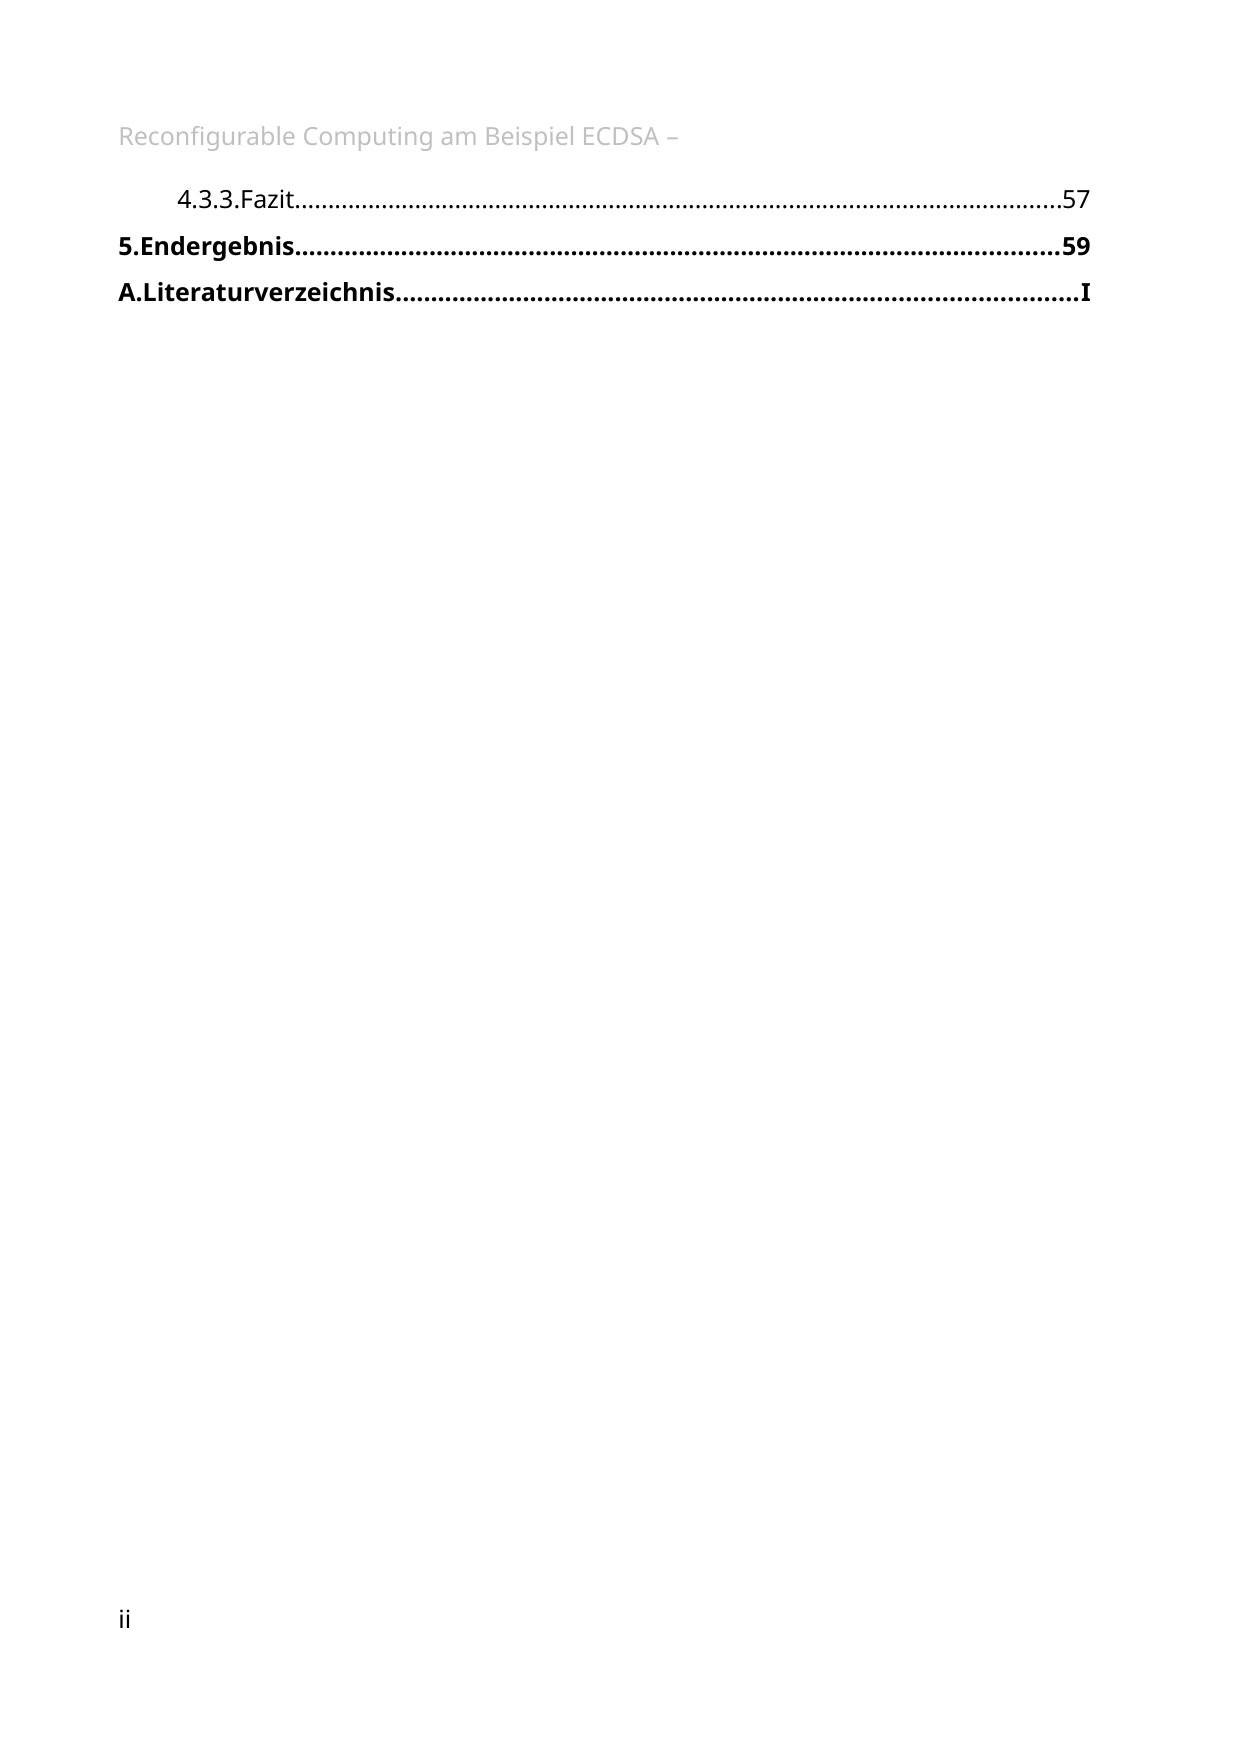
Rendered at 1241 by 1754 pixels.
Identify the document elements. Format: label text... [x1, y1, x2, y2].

text A.Literaturverzeichnis I [118, 274, 1091, 308]
text 4.3.3.Fazit 57 [177, 182, 1091, 216]
text 5.Endergebnis 59 [118, 228, 1091, 262]
